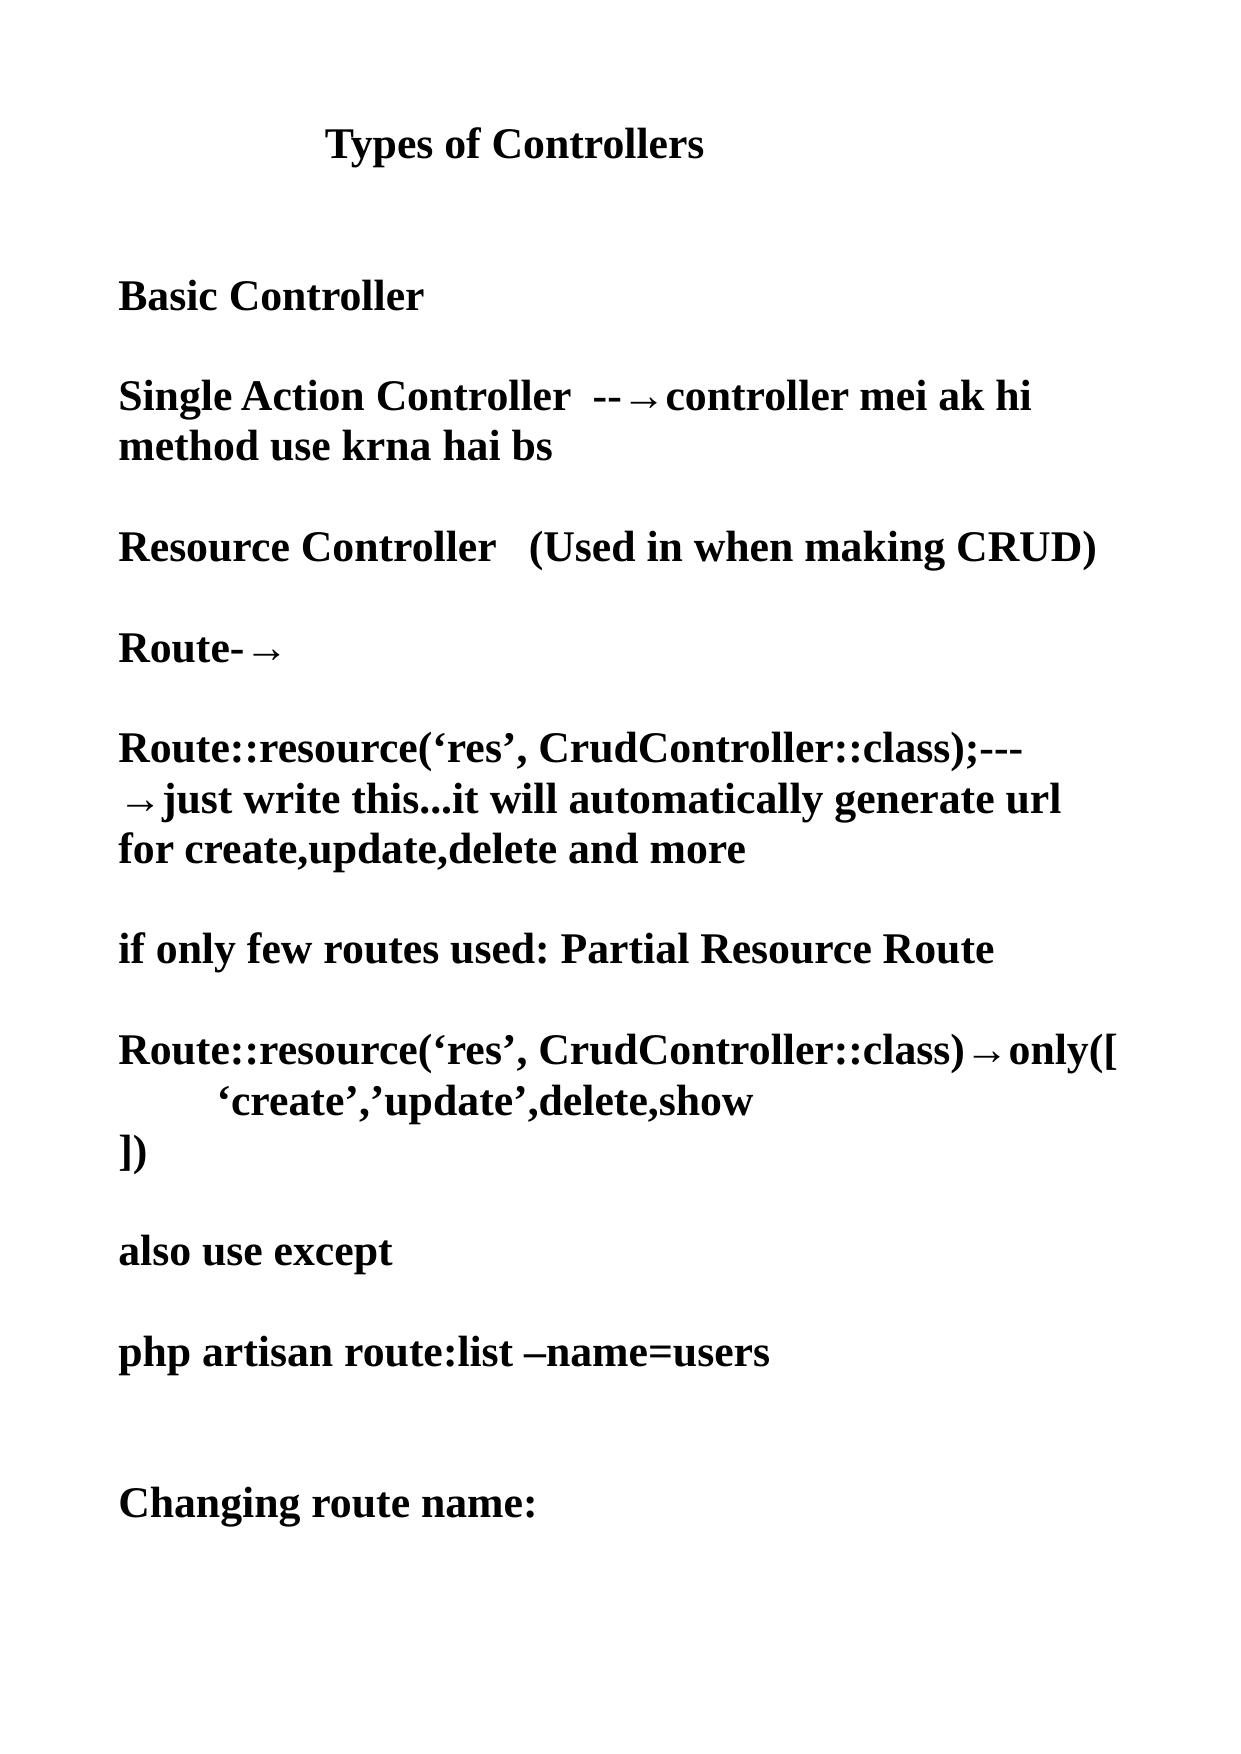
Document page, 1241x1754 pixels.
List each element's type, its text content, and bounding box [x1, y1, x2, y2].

text Route::resource(‘res’, CrudController::class);---→just write this...it will automatically generate url for create,update,delete and more [118, 722, 1122, 873]
text Route::resource(‘res’, CrudController::class)→only([ [118, 1024, 1122, 1074]
text Resource Controller (Used in when making CRUD) [118, 521, 1122, 571]
text php artisan route:list –name=users [118, 1326, 1122, 1376]
text Changing route name: [118, 1477, 1122, 1527]
text ‘create’,’update’,delete,show [118, 1074, 1122, 1124]
text also use except [118, 1225, 1122, 1275]
text if only few routes used: Partial Resource Route [118, 923, 1122, 973]
text Types of Controllers [118, 118, 1122, 168]
text Basic Controller [118, 269, 1122, 319]
text ]) [118, 1124, 1122, 1175]
text Single Action Controller --→controller mei ak hi method use krna hai bs [118, 370, 1122, 470]
text Route-→ [118, 621, 1122, 672]
